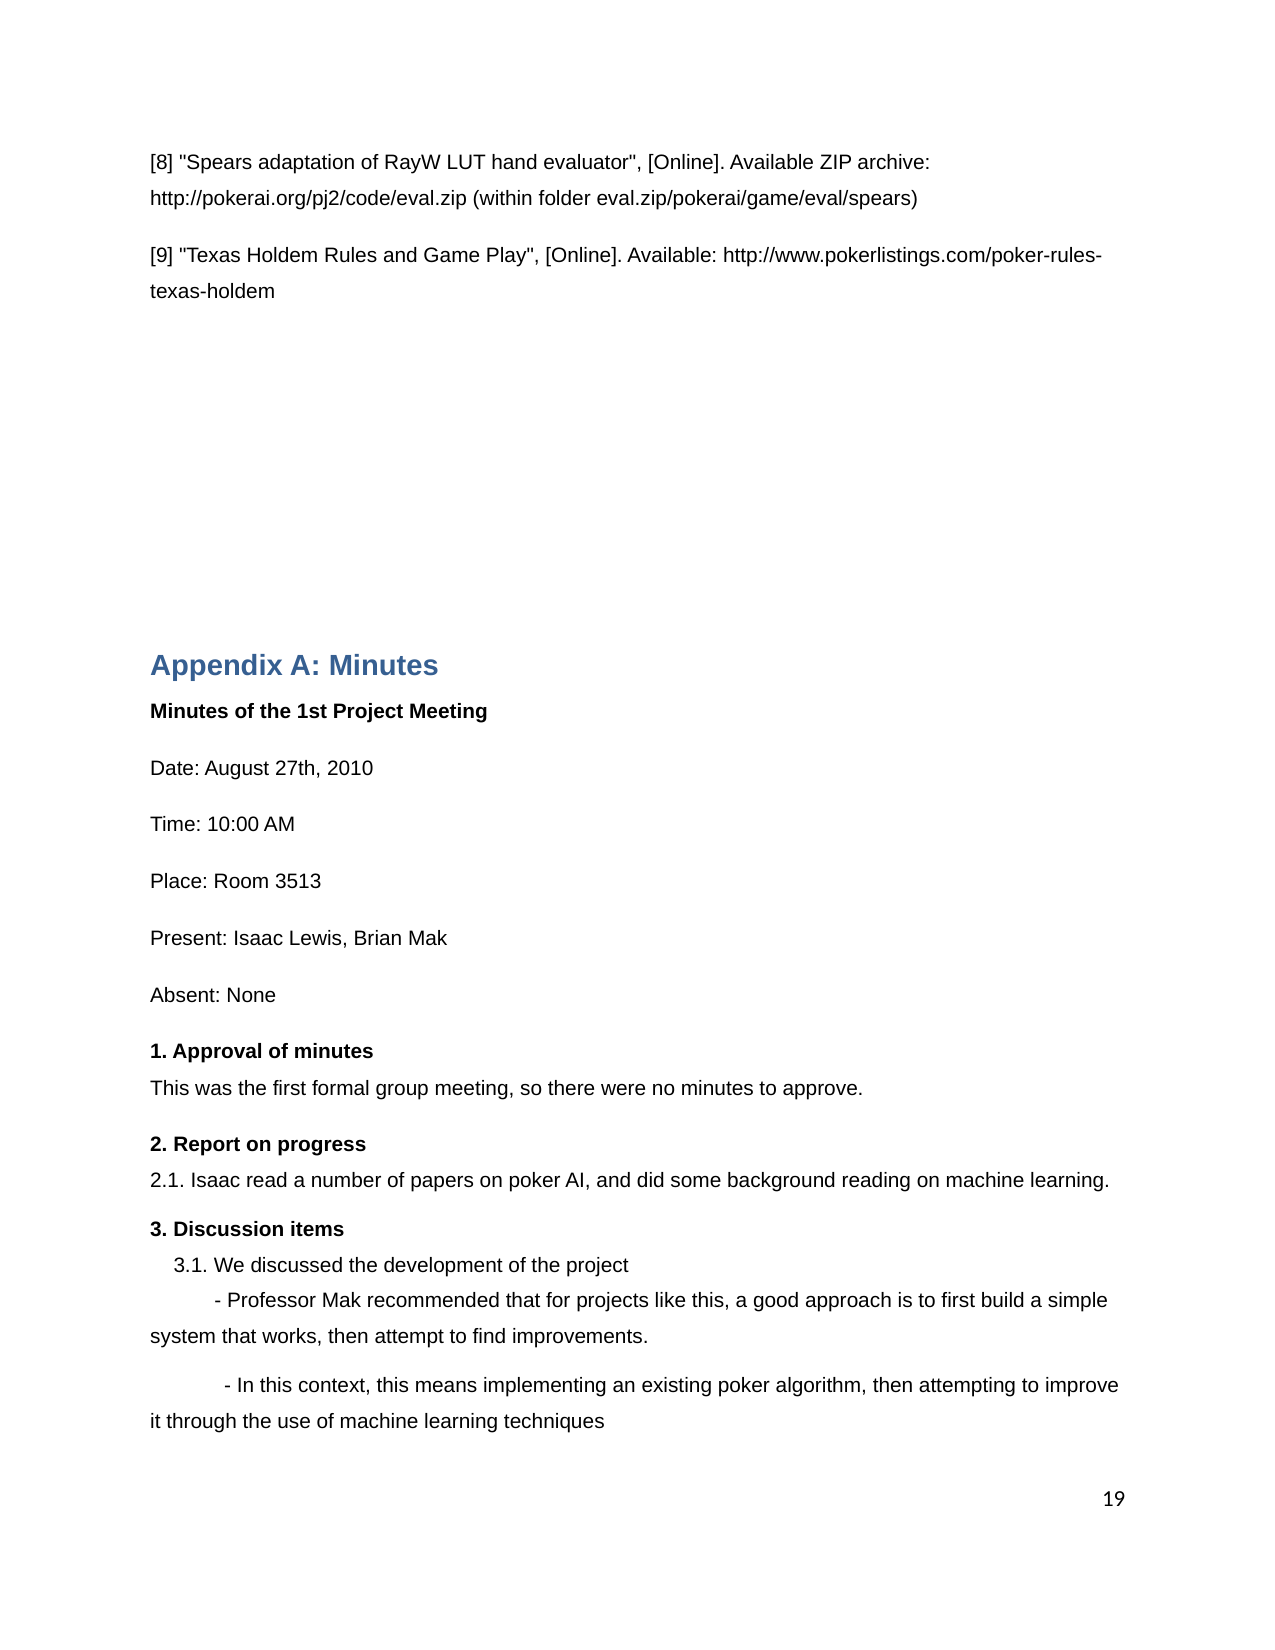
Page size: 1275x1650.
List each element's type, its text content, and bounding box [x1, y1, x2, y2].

subtitle Appendix A: Minutes [150, 648, 1125, 682]
text Minutes of the 1st Project Meeting [150, 699, 1125, 723]
text 2. Report on progress 2.1. Isaac read a number of papers on poker AI, and did some background reading on machine learning. [150, 1132, 1125, 1192]
text [9] "Texas Holdem Rules and Game Play", [Online]. Available: http://www.pokerlistings.com/poker-rules-texas-holdem [150, 243, 1125, 303]
text Absent: None [150, 983, 1125, 1007]
text [8] "Spears adaptation of RayW LUT hand evaluator", [Online]. Available ZIP archive: http://pokerai.org/pj2/code/eval.zip (within folder eval.zip/pokerai/game/eval/spears) [150, 150, 1125, 210]
text Time: 10:00 AM [150, 812, 1125, 836]
text 1. Approval of minutes This was the first formal group meeting, so there were no minutes to approve. [150, 1039, 1125, 1099]
text Date: August 27th, 2010 [150, 756, 1125, 779]
text 3. Discussion items 3.1. We discussed the development of the project - Professor Mak recommended that for projects like this, a good approach is to first build a simple system that works, then attempt to find improvements. [150, 1216, 1125, 1348]
text Place: Room 3513 [150, 869, 1125, 893]
text Present: Isaac Lewis, Brian Mak [150, 926, 1125, 950]
text - In this context, this means implementing an existing poker algorithm, then attempting to improve it through the use of machine learning techniques [150, 1373, 1125, 1433]
